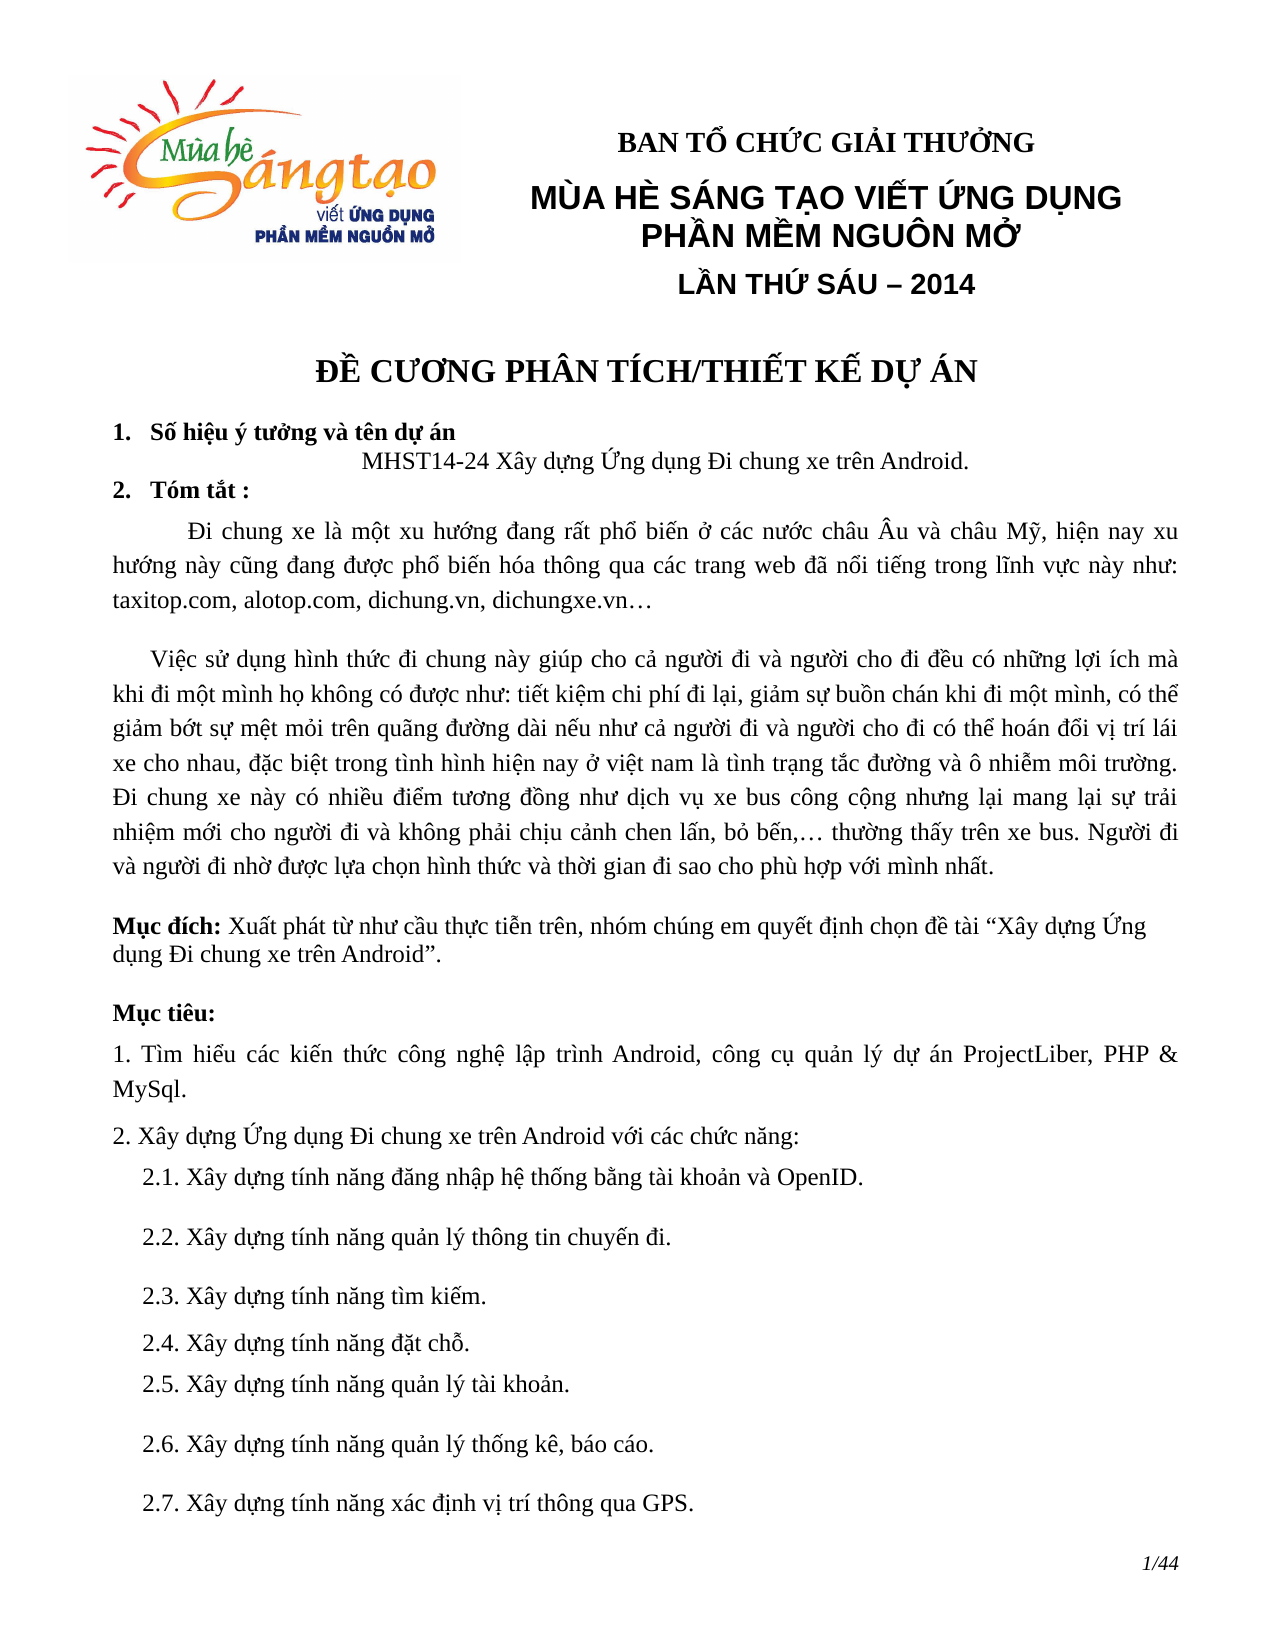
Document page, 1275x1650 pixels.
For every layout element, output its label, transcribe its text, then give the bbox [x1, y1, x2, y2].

text 2.3. Xây dựng tính năng tìm kiếm. [112, 1281, 1181, 1310]
text 2.7. Xây dựng tính năng xác định vị trí thông qua GPS. [112, 1488, 1181, 1517]
list Tóm tắt : [112, 475, 1181, 503]
subtitle Mục đích: Xuất phát từ như cầu thực tiễn trên, nhóm chúng em quyết định chọn đề tài “Xây dựng Ứng dụng Đi chung xe trên Android”. [112, 911, 1181, 968]
text 2.5. Xây dựng tính năng quản lý tài khoản. [112, 1369, 1181, 1398]
table_header [56, 75, 473, 301]
list Đi chung xe là một xu hướng đang rất phổ biến ở các nước châu Âu và châu Mỹ, hiện nay xu hướng này cũng đang được phổ biến hóa thông qua các trang web đã nổi tiếng trong lĩnh vực này như: taxitop.com, alotop.com, dichung.vn, dichungxe.vn… [112, 516, 1181, 614]
text 2. Xây dựng Ứng dụng Đi chung xe trên Android với các chức năng: [112, 1121, 1181, 1150]
text 2.1. Xây dựng tính năng đăng nhập hệ thống bằng tài khoản và OpenID. [112, 1162, 1181, 1191]
list Việc sử dụng hình thức đi chung này giúp cho cả người đi và người cho đi đều có những lợi ích mà khi đi một mình họ không có được như: tiết kiệm chi phí đi lại, giảm sự buồn chán khi đi một mình, có thể giảm bớt sự mệt mỏi trên quãng đường dài nếu như cả người đi và người cho đi có thể hoán đổi vị trí lái xe cho nhau, đặc biệt trong tình hình hiện nay ở việt nam là tình trạng tắc đường và ô nhiễm môi trường. Đi chung xe này có nhiều điểm tương đồng như dịch vụ xe bus công cộng nhưng lại mang lại sự trải nhiệm mới cho người đi và không phải chịu cảnh chen lấn, bỏ bến,… thường thấy trên xe bus. Người đi và người đi nhờ được lựa chọn hình thức và thời gian đi sao cho phù hợp với mình nhất. [112, 644, 1181, 880]
text ĐỀ CƯƠNG PHÂN TÍCH/THIẾT KẾ DỰ ÁN [112, 352, 1181, 390]
text 2.4. Xây dựng tính năng đặt chỗ. [112, 1328, 1181, 1357]
text 1. Tìm hiểu các kiến thức công nghệ lập trình Android, công cụ quản lý dự án ProjectLiber, PHP & MySql. [112, 1039, 1181, 1103]
table_header BAN TỔ CHỨC GIẢI THƯỞNG MÙA HÈ SÁNG TẠO VIẾT ỨNG DỤNG PHẦN MỀM NGUÔN MỞ LẦN THỨ SÁU – 2014 [473, 75, 1180, 301]
list Số hiệu ý tưởng và tên dự án [112, 417, 1181, 446]
text 2.2. Xây dựng tính năng quản lý thông tin chuyến đi. [112, 1222, 1181, 1250]
text 2.6. Xây dựng tính năng quản lý thống kê, báo cáo. [112, 1429, 1181, 1458]
text Mục tiêu: [112, 998, 1181, 1027]
text MHST14-24 Xây dựng Ứng dụng Đi chung xe trên Android. [150, 446, 1181, 475]
